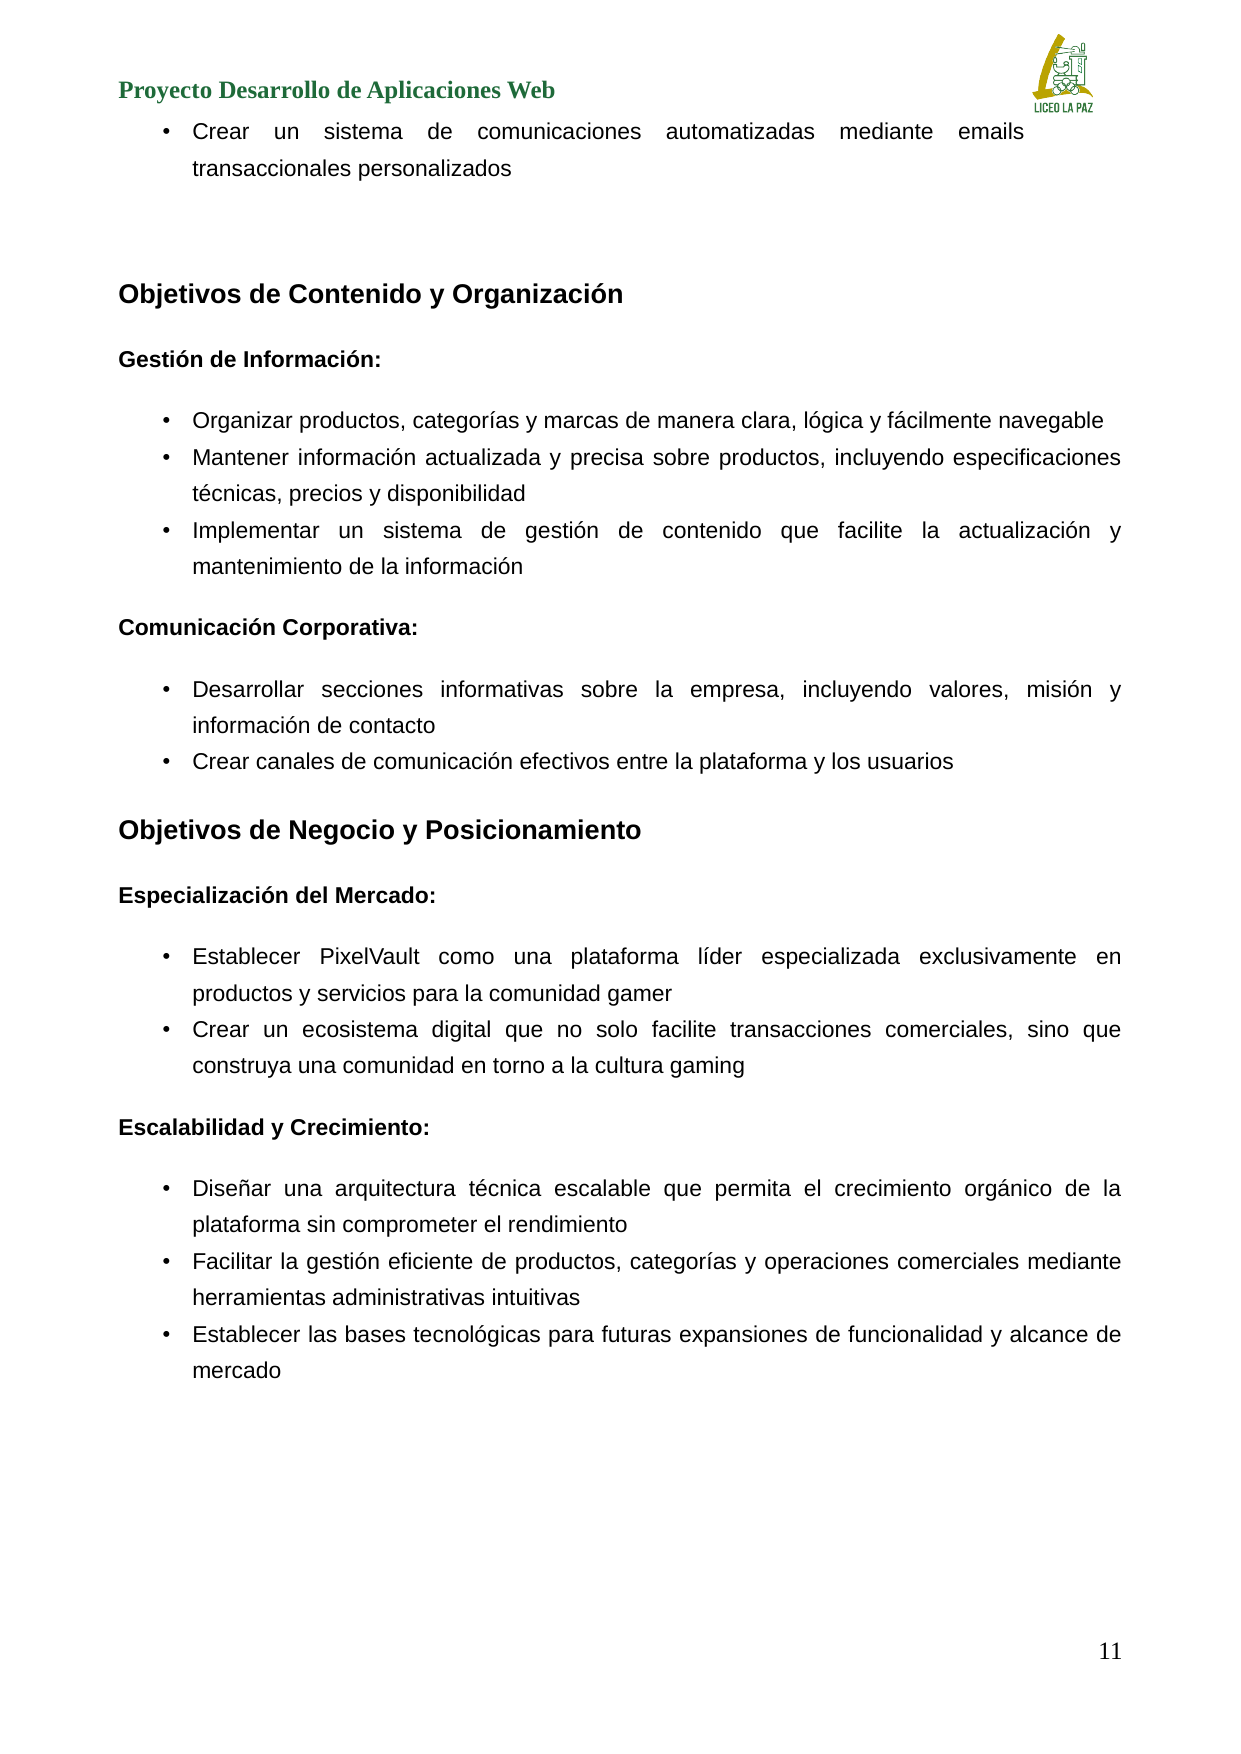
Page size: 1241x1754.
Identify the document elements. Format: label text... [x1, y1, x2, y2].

text Escalabilidad y Crecimiento: [118, 1114, 1122, 1140]
list Desarrollar secciones informativas sobre la empresa, incluyendo valores, misión y información de contacto [162, 676, 1122, 738]
list Crear canales de comunicación efectivos entre la plataforma y los usuarios [162, 748, 1122, 775]
list Diseñar una arquitectura técnica escalable que permita el crecimiento orgánico de la plataforma sin comprometer el rendimiento [162, 1175, 1122, 1238]
list Organizar productos, categorías y marcas de manera clara, lógica y fácilmente navegable [162, 407, 1122, 434]
list Mantener información actualizada y precisa sobre productos, incluyendo especificaciones técnicas, precios y disponibilidad [162, 444, 1122, 507]
text Especialización del Mercado: [118, 882, 1122, 908]
list Facilitar la gestión eficiente de productos, categorías y operaciones comerciales mediante herramientas administrativas intuitivas [162, 1248, 1122, 1311]
list Establecer PixelVault como una plataforma líder especializada exclusivamente en productos y servicios para la comunidad gamer [162, 943, 1122, 1006]
list Crear un sistema de comunicaciones automatizadas mediante emails transaccionales personalizados [162, 118, 1122, 181]
subtitle Objetivos de Contenido y Organización [118, 278, 1122, 309]
subtitle Objetivos de Negocio y Posicionamiento [118, 814, 1122, 845]
text Comunicación Corporativa: [118, 614, 1122, 641]
picture [1025, 26, 1100, 121]
list Implementar un sistema de gestión de contenido que facilite la actualización y mantenimiento de la información [162, 517, 1122, 579]
list Establecer las bases tecnológicas para futuras expansiones de funcionalidad y alcance de mercado [162, 1321, 1122, 1383]
text Gestión de Información: [118, 346, 1122, 372]
list Crear un ecosistema digital que no solo facilite transacciones comerciales, sino que construya una comunidad en torno a la cultura gaming [162, 1016, 1122, 1079]
